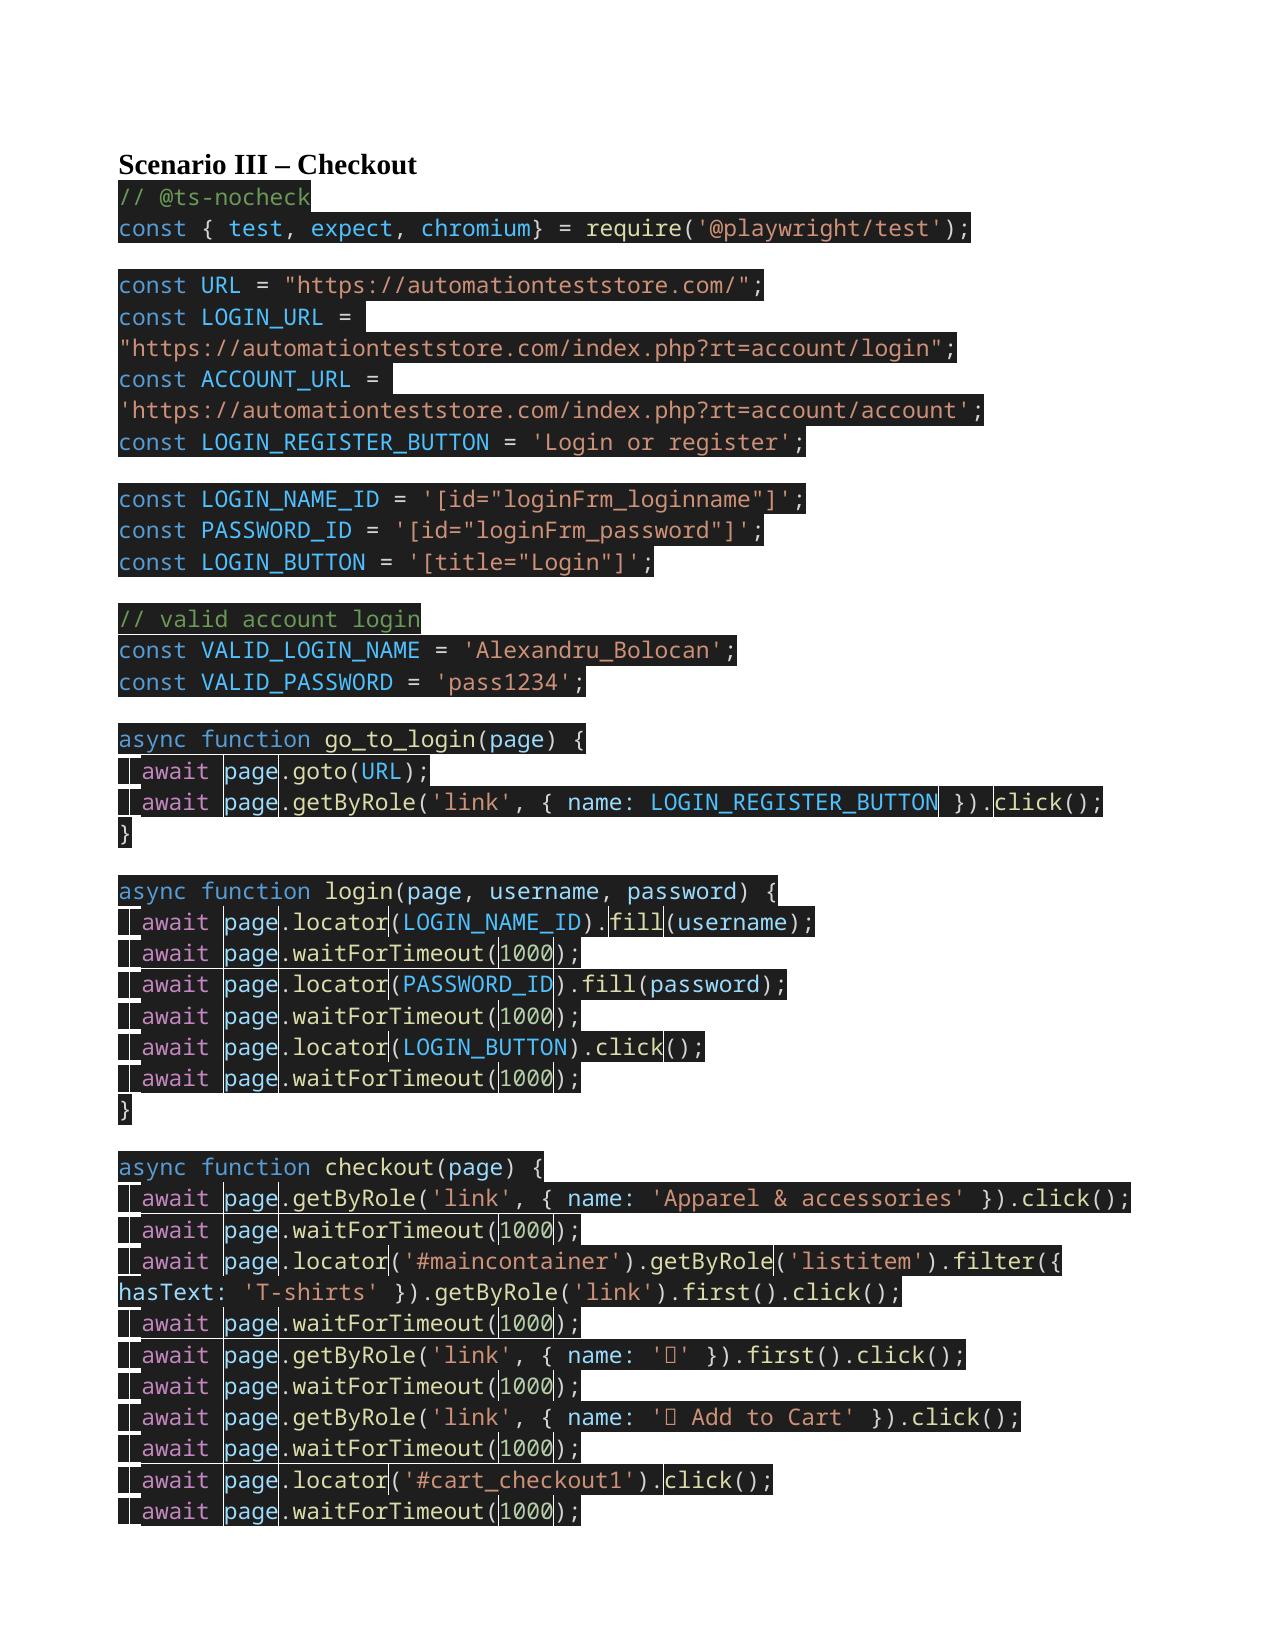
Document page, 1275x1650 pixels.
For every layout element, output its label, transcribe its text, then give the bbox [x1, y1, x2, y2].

text const LOGIN_REGISTER_BUTTON = 'Login or register'; [118, 426, 1157, 457]
text async function go_to_login(page) { [118, 723, 1157, 754]
text Scenario III – Checkout [118, 147, 1157, 180]
text await page.locator(PASSWORD_ID).fill(password); [118, 968, 1157, 1000]
text } [118, 817, 1157, 848]
text // @ts-nocheck [118, 180, 1157, 212]
text async function checkout(page) { [118, 1151, 1157, 1182]
text await page.waitForTimeout(1000); [118, 1213, 1157, 1245]
text await page.waitForTimeout(1000); [118, 1495, 1157, 1526]
text await page.getByRole('link', { name: 'Apparel & accessories' }).click(); [118, 1182, 1157, 1213]
text const ACCOUNT_URL = 'https://automationteststore.com/index.php?rt=account/account'; [118, 363, 1157, 426]
text await page.waitForTimeout(1000); [118, 937, 1157, 968]
text await page.locator('#cart_checkout1').click(); [118, 1463, 1157, 1495]
text // valid account login [118, 603, 1157, 634]
text await page.getByRole('link', { name: ' Add to Cart' }).click(); [118, 1401, 1157, 1432]
text const PASSWORD_ID = '[id="loginFrm_password"]'; [118, 514, 1157, 546]
text await page.waitForTimeout(1000); [118, 1062, 1157, 1093]
text await page.goto(URL); [118, 754, 1157, 786]
text await page.waitForTimeout(1000); [118, 1000, 1157, 1031]
text const LOGIN_BUTTON = '[title="Login"]'; [118, 546, 1157, 577]
text await page.getByRole('link', { name: '' }).first().click(); [118, 1338, 1157, 1370]
text const LOGIN_URL = "https://automationteststore.com/index.php?rt=account/login"; [118, 301, 1157, 363]
text const { test, expect, chromium} = require('@playwright/test'); [118, 212, 1157, 243]
text await page.locator(LOGIN_BUTTON).click(); [118, 1031, 1157, 1062]
text async function login(page, username, password) { [118, 875, 1157, 906]
text await page.waitForTimeout(1000); [118, 1370, 1157, 1401]
text await page.getByRole('link', { name: LOGIN_REGISTER_BUTTON }).click(); [118, 786, 1157, 817]
text const URL = "https://automationteststore.com/"; [118, 269, 1157, 301]
text const VALID_PASSWORD = 'pass1234'; [118, 666, 1157, 697]
text const LOGIN_NAME_ID = '[id="loginFrm_loginname"]'; [118, 483, 1157, 514]
text await page.waitForTimeout(1000); [118, 1307, 1157, 1338]
text await page.locator('#maincontainer').getByRole('listitem').filter({ hasText: 'T-shirts' }).getByRole('link').first().click(); [118, 1245, 1157, 1307]
text const VALID_LOGIN_NAME = 'Alexandru_Bolocan'; [118, 634, 1157, 666]
text await page.locator(LOGIN_NAME_ID).fill(username); [118, 906, 1157, 937]
text } [118, 1093, 1157, 1125]
text await page.waitForTimeout(1000); [118, 1432, 1157, 1463]
